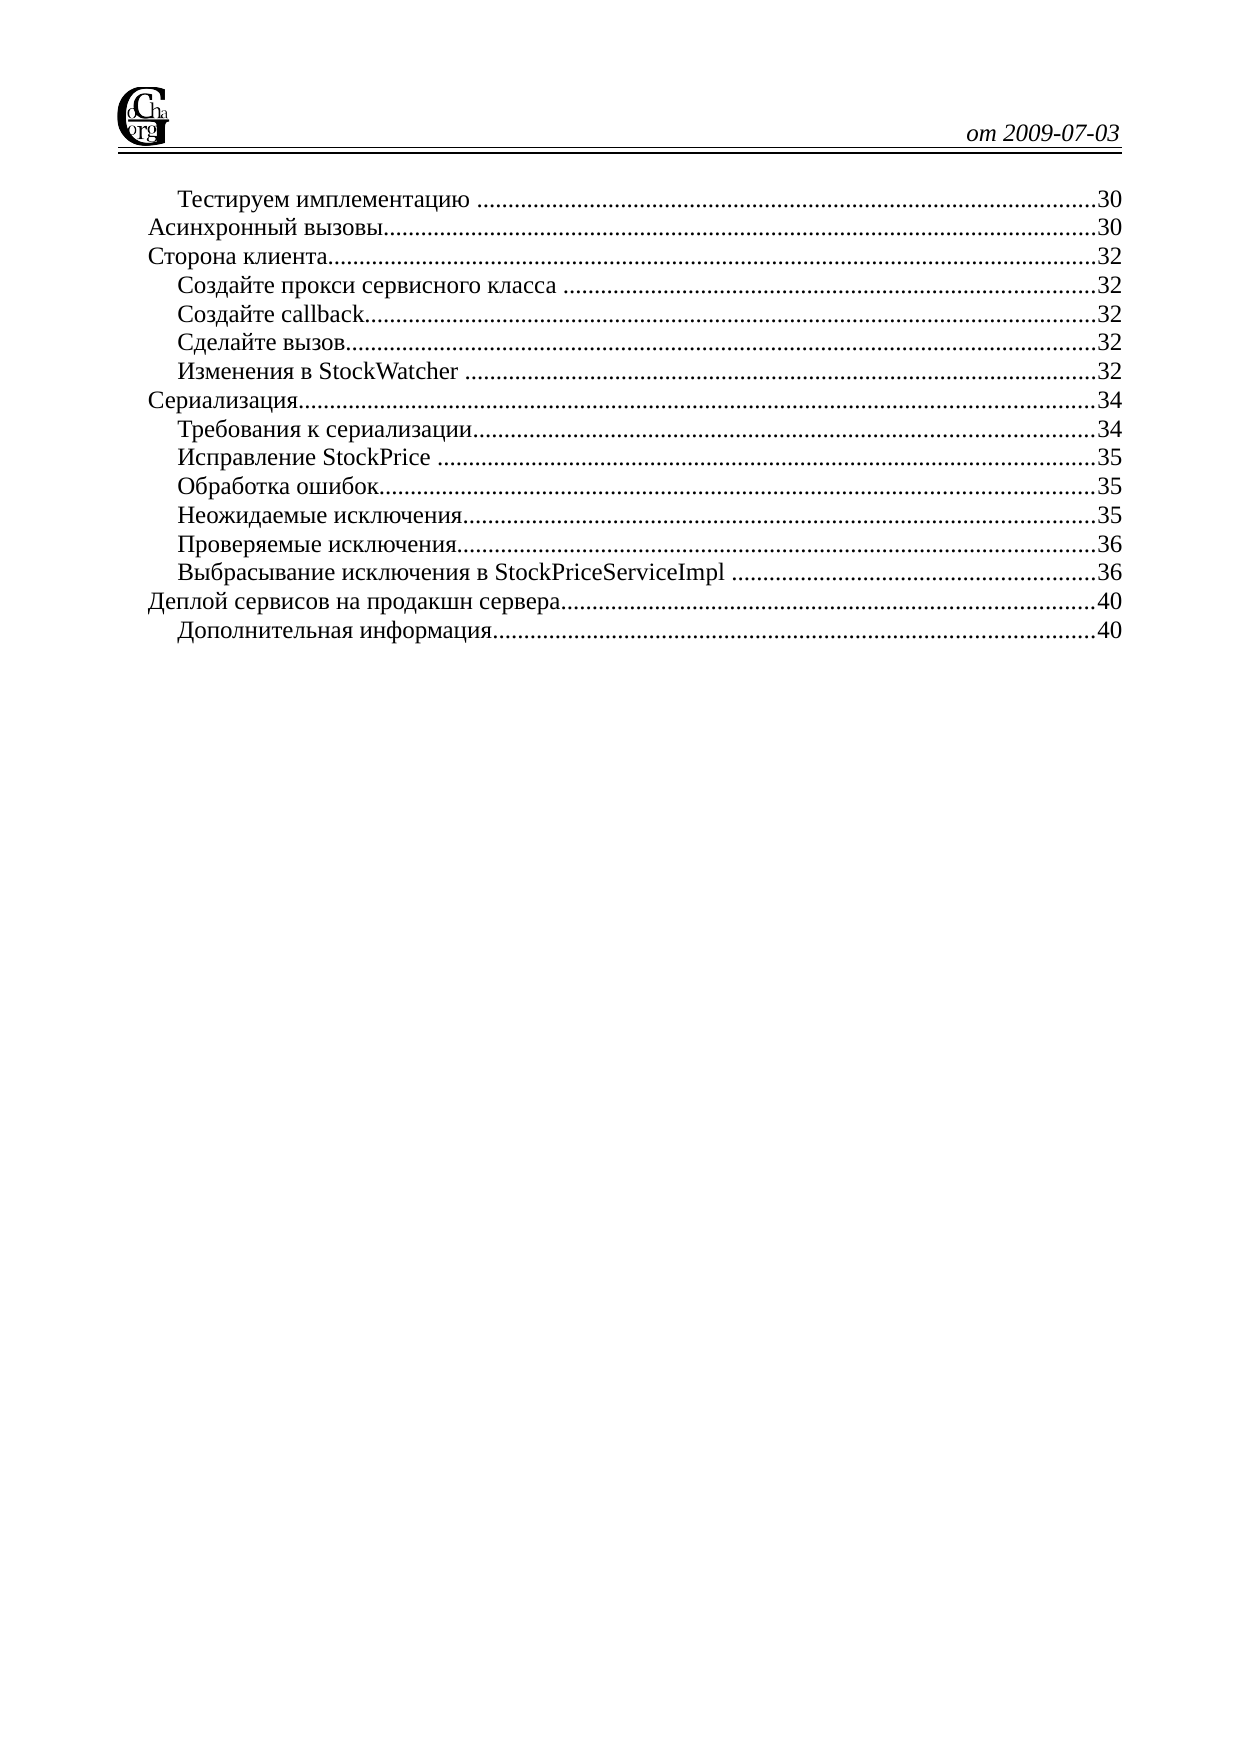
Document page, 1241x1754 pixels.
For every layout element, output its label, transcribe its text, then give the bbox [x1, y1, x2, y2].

text Изменения в StockWatcher 32 [177, 356, 1122, 385]
text Создайте callback 32 [177, 299, 1122, 327]
text Дополнительная информация 40 [177, 615, 1122, 644]
text Асинхронный вызовы 30 [148, 212, 1122, 241]
text Создайте прокси сервисного класса 32 [177, 270, 1122, 299]
text Требования к сериализации 34 [177, 414, 1122, 442]
text Тестируем имплементацию 30 [177, 184, 1122, 212]
text Выбрасывание исключения в StockPriceServiceImpl 36 [177, 557, 1122, 586]
text Обработка ошибок 35 [177, 471, 1122, 500]
picture [117, 87, 170, 146]
text Проверяемые исключения 36 [177, 529, 1122, 557]
text Деплой сервисов на продакшн сервера 40 [148, 586, 1122, 615]
text Исправление StockPrice 35 [177, 442, 1122, 471]
text Неожидаемые исключения 35 [177, 500, 1122, 529]
text Сторона клиента 32 [148, 241, 1122, 270]
text Сделайте вызов 32 [177, 327, 1122, 356]
text Сериализация 34 [148, 385, 1122, 414]
